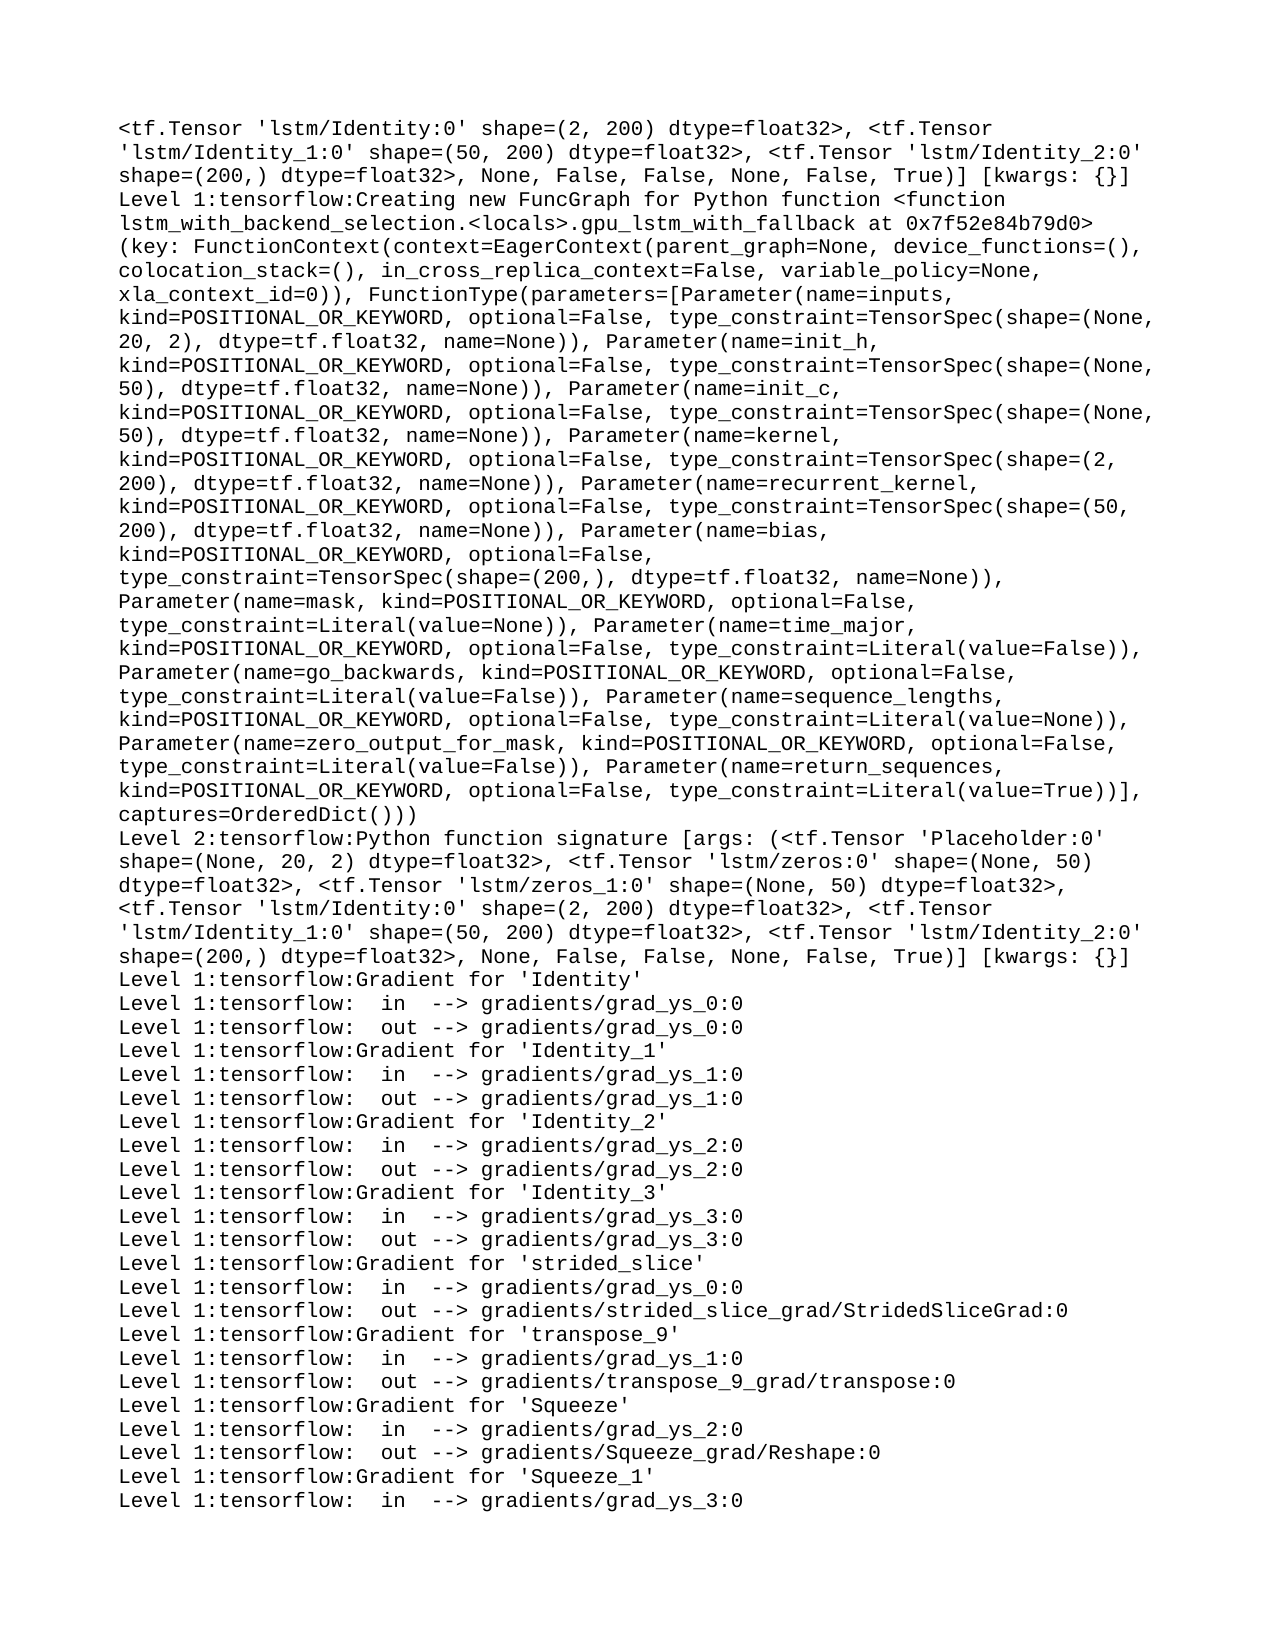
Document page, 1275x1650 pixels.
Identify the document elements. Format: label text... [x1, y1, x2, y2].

text Level 1:tensorflow:Gradient for 'transpose_9' [118, 1324, 1157, 1348]
text Level 1:tensorflow:Gradient for 'strided_slice' [118, 1253, 1157, 1277]
text Level 1:tensorflow: in --> gradients/grad_ys_1:0 [118, 1348, 1157, 1371]
text Level 1:tensorflow: in --> gradients/grad_ys_2:0 [118, 1135, 1157, 1158]
text Level 1:tensorflow:Gradient for 'Squeeze' [118, 1395, 1157, 1419]
text Level 2:tensorflow:Python function signature [args: (<tf.Tensor 'Placeholder:0' shape=(None, 20, 2) dtype=float32>, <tf.Tensor 'lstm/zeros:0' shape=(None, 50) dtype=float32>, <tf.Tensor 'lstm/zeros_1:0' shape=(None, 50) dtype=float32>, <tf.Tensor 'lstm/Identity:0' shape=(2, 200) dtype=float32>, <tf.Tensor 'lstm/Identity_1:0' shape=(50, 200) dtype=float32>, <tf.Tensor 'lstm/Identity_2:0' shape=(200,) dtype=float32>, None, False, False, None, False, True)] [kwargs: {}] [118, 827, 1157, 969]
text Level 1:tensorflow:Gradient for 'Identity_2' [118, 1111, 1157, 1135]
text Level 1:tensorflow: out --> gradients/grad_ys_0:0 [118, 1017, 1157, 1040]
text <tf.Tensor 'lstm/Identity:0' shape=(2, 200) dtype=float32>, <tf.Tensor 'lstm/Identity_1:0' shape=(50, 200) dtype=float32>, <tf.Tensor 'lstm/Identity_2:0' shape=(200,) dtype=float32>, None, False, False, None, False, True)] [kwargs: {}] [118, 118, 1157, 189]
text Level 1:tensorflow: out --> gradients/strided_slice_grad/StridedSliceGrad:0 [118, 1300, 1157, 1324]
text Level 1:tensorflow: in --> gradients/grad_ys_2:0 [118, 1419, 1157, 1442]
text Level 1:tensorflow: out --> gradients/grad_ys_3:0 [118, 1229, 1157, 1253]
text Level 1:tensorflow: out --> gradients/grad_ys_1:0 [118, 1088, 1157, 1111]
text Level 1:tensorflow: in --> gradients/grad_ys_0:0 [118, 993, 1157, 1017]
text Level 1:tensorflow: out --> gradients/transpose_9_grad/transpose:0 [118, 1371, 1157, 1395]
text Level 1:tensorflow:Creating new FuncGraph for Python function <function lstm_with_backend_selection.<locals>.gpu_lstm_with_fallback at 0x7f52e84b79d0> (key: FunctionContext(context=EagerContext(parent_graph=None, device_functions=(), colocation_stack=(), in_cross_replica_context=False, variable_policy=None, xla_context_id=0)), FunctionType(parameters=[Parameter(name=inputs, kind=POSITIONAL_OR_KEYWORD, optional=False, type_constraint=TensorSpec(shape=(None, 20, 2), dtype=tf.float32, name=None)), Parameter(name=init_h, kind=POSITIONAL_OR_KEYWORD, optional=False, type_constraint=TensorSpec(shape=(None, 50), dtype=tf.float32, name=None)), Parameter(name=init_c, kind=POSITIONAL_OR_KEYWORD, optional=False, type_constraint=TensorSpec(shape=(None, 50), dtype=tf.float32, name=None)), Parameter(name=kernel, kind=POSITIONAL_OR_KEYWORD, optional=False, type_constraint=TensorSpec(shape=(2, 200), dtype=tf.float32, name=None)), Parameter(name=recurrent_kernel, kind=POSITIONAL_OR_KEYWORD, optional=False, type_constraint=TensorSpec(shape=(50, 200), dtype=tf.float32, name=None)), Parameter(name=bias, kind=POSITIONAL_OR_KEYWORD, optional=False, type_constraint=TensorSpec(shape=(200,), dtype=tf.float32, name=None)), Parameter(name=mask, kind=POSITIONAL_OR_KEYWORD, optional=False, type_constraint=Literal(value=None)), Parameter(name=time_major, kind=POSITIONAL_OR_KEYWORD, optional=False, type_constraint=Literal(value=False)), Parameter(name=go_backwards, kind=POSITIONAL_OR_KEYWORD, optional=False, type_constraint=Literal(value=False)), Parameter(name=sequence_lengths, kind=POSITIONAL_OR_KEYWORD, optional=False, type_constraint=Literal(value=None)), Parameter(name=zero_output_for_mask, kind=POSITIONAL_OR_KEYWORD, optional=False, type_constraint=Literal(value=False)), Parameter(name=return_sequences, kind=POSITIONAL_OR_KEYWORD, optional=False, type_constraint=Literal(value=True))], captures=OrderedDict())) [118, 189, 1157, 827]
text Level 1:tensorflow: in --> gradients/grad_ys_1:0 [118, 1064, 1157, 1088]
text Level 1:tensorflow:Gradient for 'Identity_3' [118, 1182, 1157, 1206]
text Level 1:tensorflow: in --> gradients/grad_ys_3:0 [118, 1206, 1157, 1229]
text Level 1:tensorflow:Gradient for 'Identity' [118, 969, 1157, 993]
text Level 1:tensorflow: in --> gradients/grad_ys_3:0 [118, 1489, 1157, 1513]
text Level 1:tensorflow:Gradient for 'Identity_1' [118, 1040, 1157, 1064]
text Level 1:tensorflow: in --> gradients/grad_ys_0:0 [118, 1277, 1157, 1300]
text Level 1:tensorflow:Gradient for 'Squeeze_1' [118, 1466, 1157, 1489]
text Level 1:tensorflow: out --> gradients/grad_ys_2:0 [118, 1158, 1157, 1182]
text Level 1:tensorflow: out --> gradients/Squeeze_grad/Reshape:0 [118, 1442, 1157, 1466]
